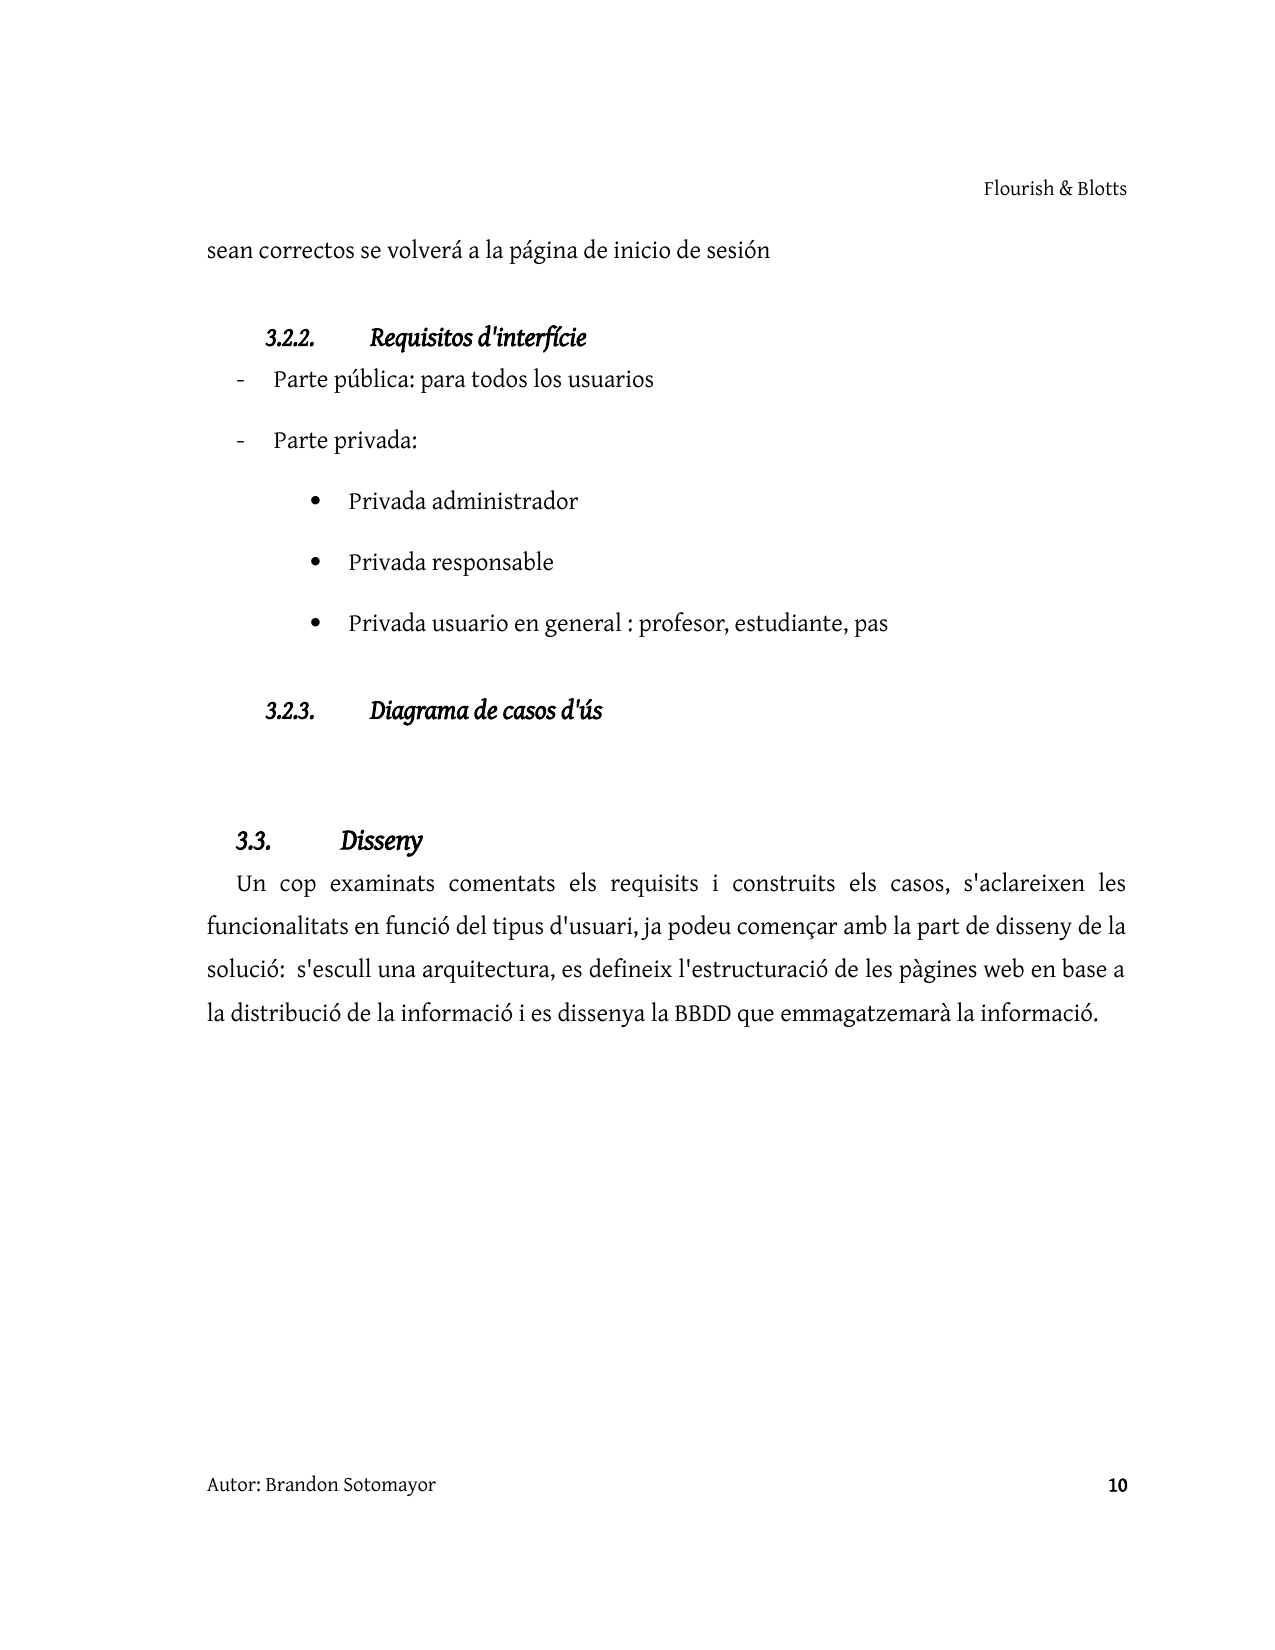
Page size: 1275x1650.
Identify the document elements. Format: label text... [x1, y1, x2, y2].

list Diagrama de casos d'ús [266, 695, 1127, 726]
list Disseny [236, 824, 1127, 857]
text sean correctos se volverá a la página de inicio de sesión [207, 236, 1127, 265]
list Privada responsable [311, 548, 1127, 577]
list Requisitos d'interfície [266, 322, 1127, 353]
list Privada administrador [311, 487, 1127, 516]
list Parte privada: [236, 426, 1127, 455]
list Parte pública: para todos los usuarios [236, 365, 1127, 394]
list Privada usuario en general : profesor, estudiante, pas [311, 609, 1127, 638]
text Un cop examinats comentats els requisits i construits els casos, s'aclareixen les funcionalitats en funció del tipus d'usuari, ja podeu començar amb la part de disseny de la solució: s'escull una arquitectura, es defineix l'estructuració de les pàgines web en base a la distribució de la informació i es dissenya la BBDD que emmagatzemarà la informació. [207, 869, 1127, 1028]
